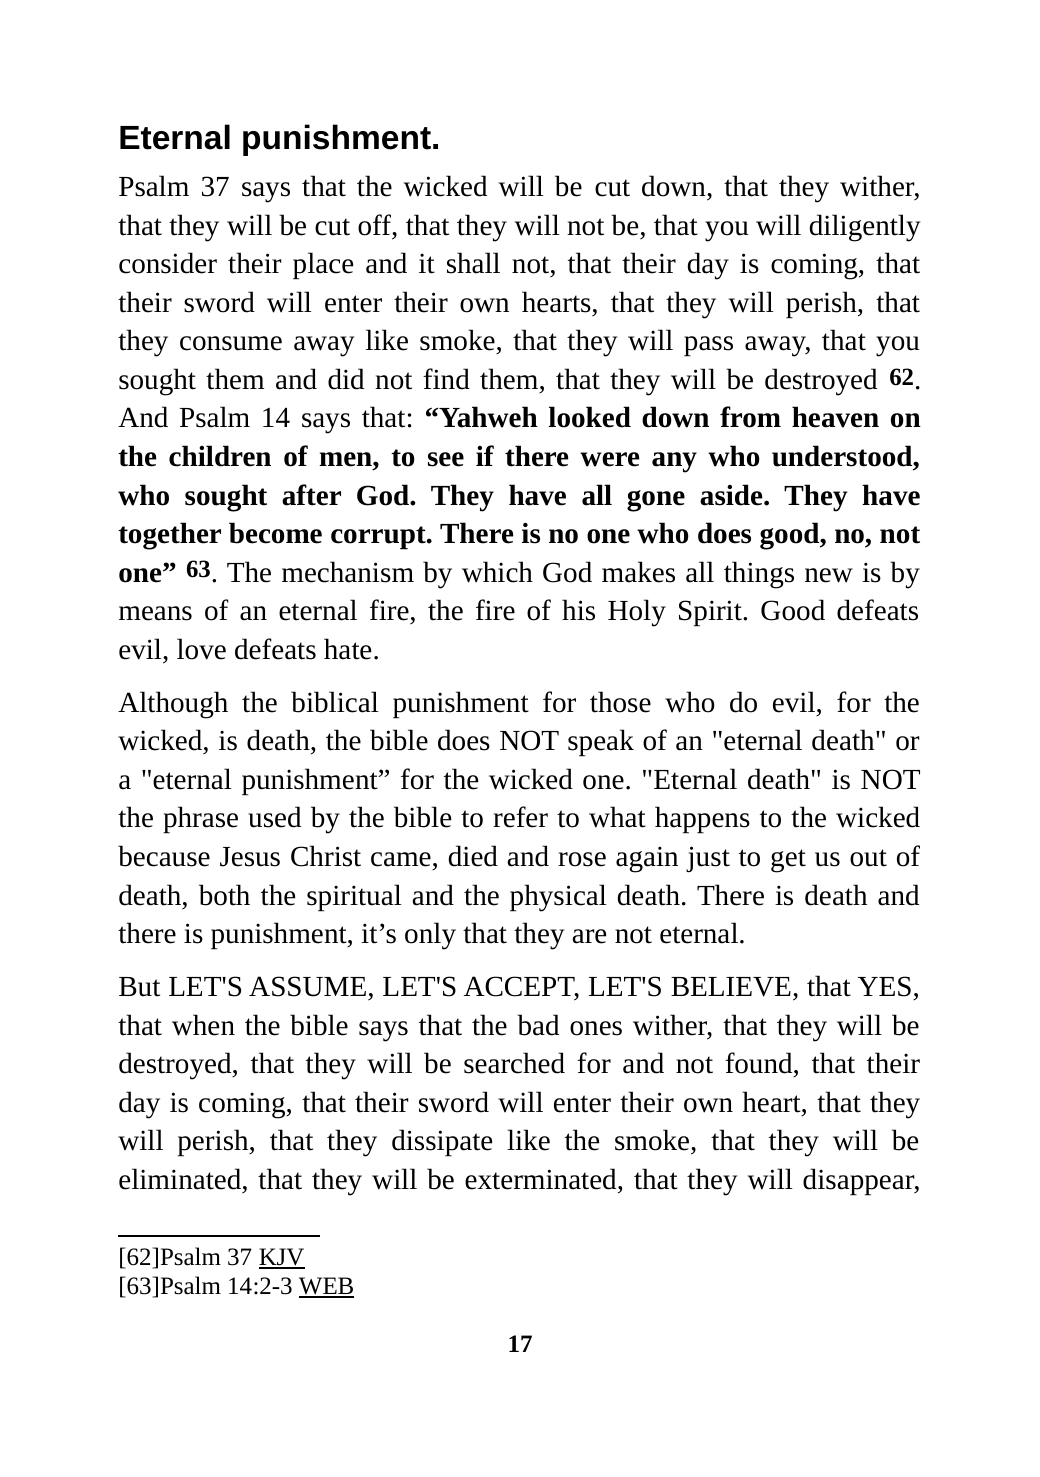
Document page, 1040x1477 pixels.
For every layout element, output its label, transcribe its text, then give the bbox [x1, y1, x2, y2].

text Psalm 37 KJV [118, 1242, 921, 1271]
text Psalm 14:2-3 WEB [118, 1271, 921, 1300]
text Psalm 37 says that the wicked will be cut down, that they wither, that they will be cut off, that they will not be, that you will diligently consider their place and it shall not, that their day is coming, that their sword will enter their own hearts, that they will perish, that they consume away like smoke, that they will pass away, that you sought them and did not find them, that they will be destroyed . And Psalm 14 says that: “Yahweh looked down from heaven on the children of men, to see if there were any who understood, who sought after God. They have all gone aside. They have together become corrupt. There is no one who does good, no, not one” . The mechanism by which God makes all things new is by means of an eternal fire, the fire of his Holy Spirit. Good defeats evil, love defeats hate. [118, 169, 921, 665]
text Although the biblical punishment for those who do evil, for the wicked, is death, the bible does NOT speak of an "eternal death" or a "eternal punishment” for the wicked one. "Eternal death" is NOT the phrase used by the bible to refer to what happens to the wicked because Jesus Christ came, died and rose again just to get us out of death, both the spiritual and the physical death. There is death and there is punishment, it’s only that they are not eternal. [118, 685, 921, 950]
subtitle Eternal punishment. [118, 118, 921, 157]
text But LET'S ASSUME, LET'S ACCEPT, LET'S BELIEVE, that YES, that when the bible says that the bad ones wither, that they will be destroyed, that they will be searched for and not found, that their day is coming, that their sword will enter their own heart, that they will perish, that they dissipate like the smoke, that they will be eliminated, that they will be exterminated, that they will disappear, [118, 969, 921, 1196]
